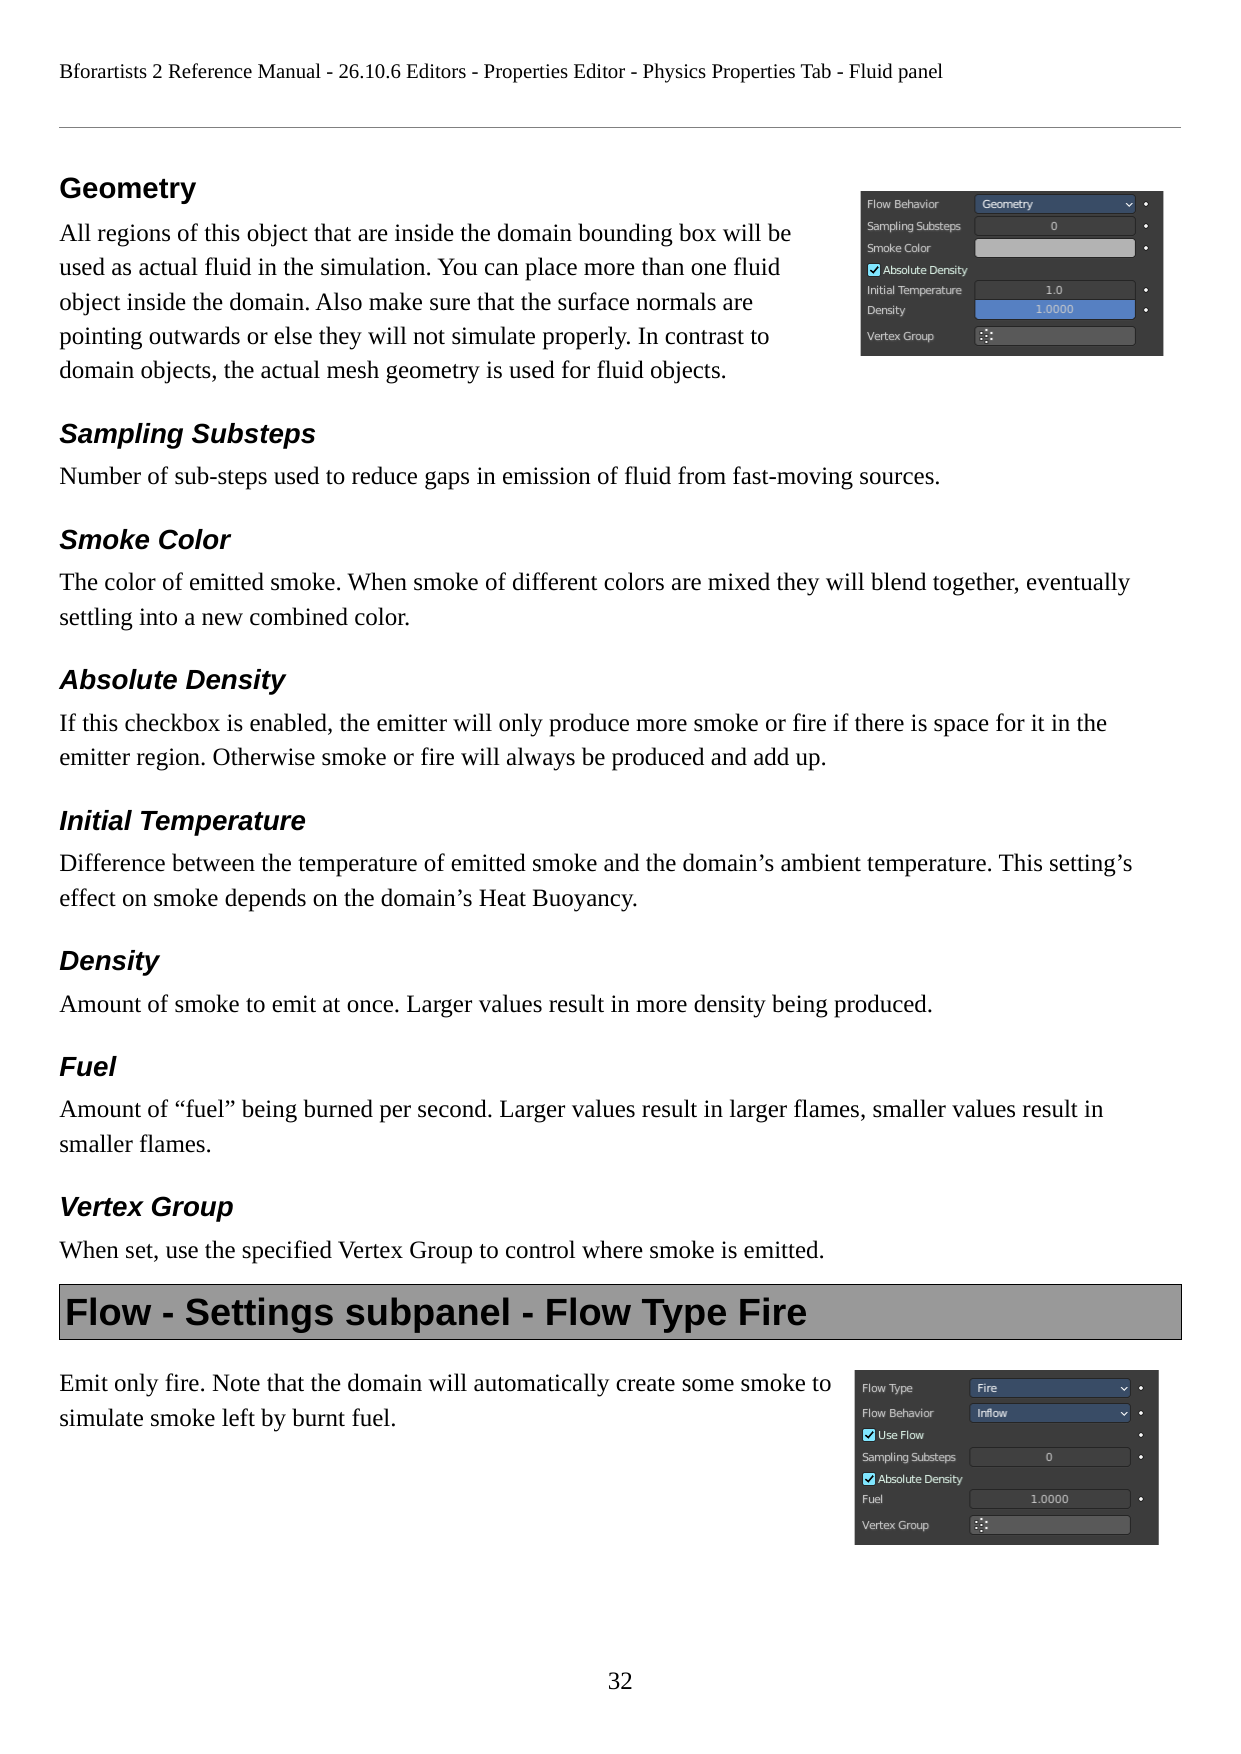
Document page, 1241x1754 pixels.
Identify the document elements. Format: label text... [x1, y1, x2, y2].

text When set, use the specified Vertex Group to control where smoke is emitted. [59, 1235, 1181, 1264]
picture [860, 191, 1164, 356]
subtitle Geometry [59, 171, 1181, 205]
text Emit only fire. Note that the domain will automatically create some smoke to simulate smoke left by burnt fuel. [59, 1368, 1181, 1431]
text The color of emitted smoke. When smoke of different colors are mixed they will blend together, eventually settling into a new combined color. [59, 567, 1181, 631]
text If this checkbox is enabled, the emitter will only produce more smoke or fire if there is space for it in the emitter region. Otherwise smoke or fire will always be produced and add up. [59, 708, 1181, 771]
picture [854, 1370, 1159, 1545]
text Number of sub-steps used to reduce gaps in emission of fluid from fast-moving sources. [59, 461, 1181, 490]
subtitle Density [59, 944, 1181, 976]
text Amount of “fuel” being burned per second. Larger values result in larger flames, smaller values result in smaller flames. [59, 1094, 1181, 1158]
subtitle Smoke Color [59, 523, 1181, 555]
subtitle Vertex Group [59, 1191, 1181, 1222]
subtitle Sampling Substeps [59, 417, 1181, 449]
text Amount of smoke to emit at once. Larger values result in more density being produced. [59, 989, 1181, 1017]
subtitle Initial Temperature [59, 804, 1181, 836]
text All regions of this object that are inside the domain bounding box will be used as actual fluid in the simulation. You can place more than one fluid object inside the domain. Also make sure that the surface normals are pointing outwards or else they will not simulate properly. In contrast to domain objects, the actual mesh geometry is used for fluid objects. [59, 218, 1181, 384]
subtitle Absolute Density [59, 663, 1181, 695]
text Difference between the temperature of emitted smoke and the domain’s ambient temperature. This setting’s effect on smoke depends on the domain’s Heat Buoyancy. [59, 848, 1181, 911]
table_header Flow - Settings subpanel - Flow Type Fire [60, 1285, 1181, 1339]
subtitle Fuel [59, 1050, 1181, 1082]
